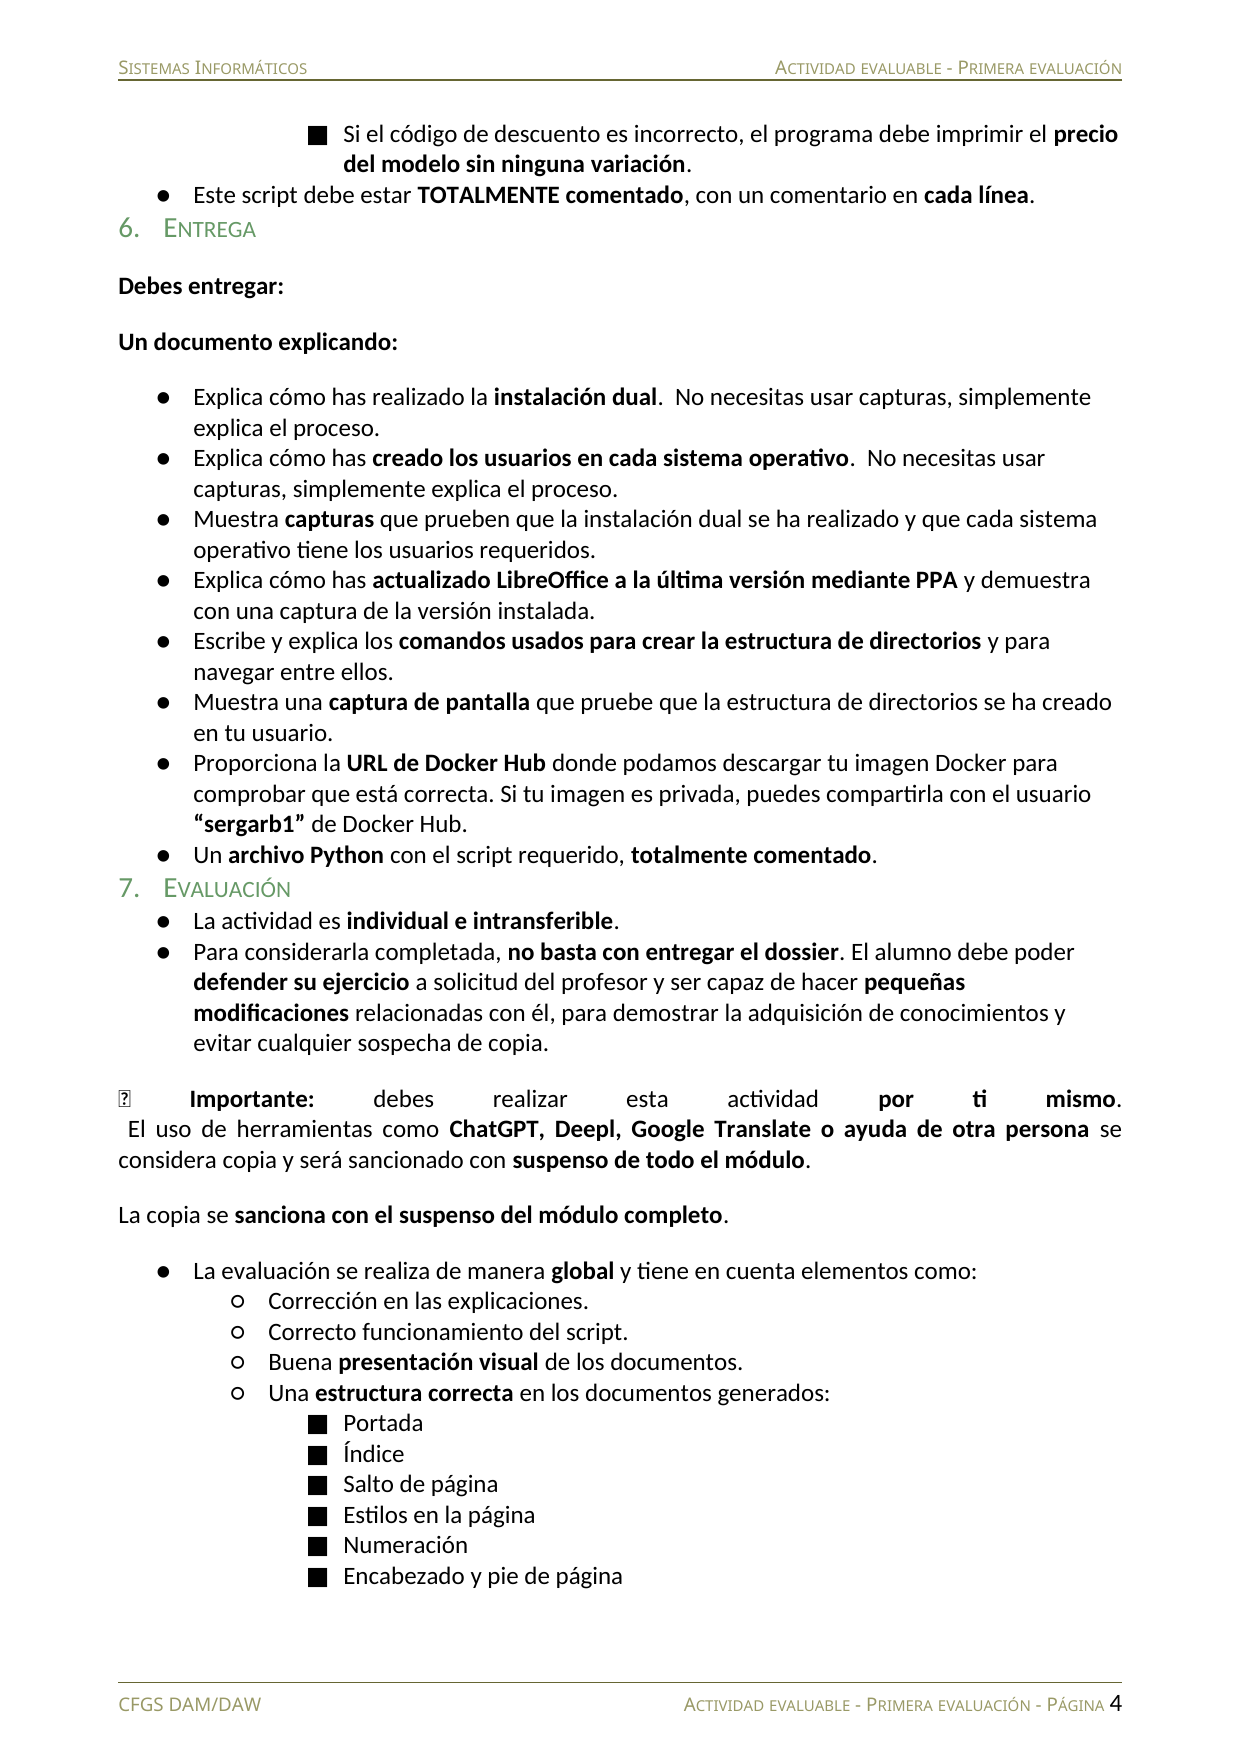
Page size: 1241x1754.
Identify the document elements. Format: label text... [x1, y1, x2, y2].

list Explica cómo has realizado la instalación dual. No necesitas usar capturas, simplemente explica el proceso. [156, 381, 1122, 442]
text Un documento explicando: [118, 326, 1122, 356]
list Buena presentación visual de los documentos. [231, 1346, 1122, 1377]
text La copia se sanciona con el suspenso del módulo completo. [118, 1199, 1122, 1230]
list Encabezado y pie de página [306, 1560, 1122, 1591]
subtitle Entrega [118, 209, 1122, 245]
list Salto de página [306, 1468, 1122, 1499]
list Explica cómo has actualizado LibreOffice a la última versión mediante PPA y demuestra con una captura de la versión instalada. [156, 564, 1122, 625]
list Si el código de descuento es incorrecto, el programa debe imprimir el precio del modelo sin ninguna variación. [306, 118, 1122, 179]
subtitle Evaluación [118, 869, 1122, 905]
list Corrección en las explicaciones. [231, 1285, 1122, 1316]
list Muestra una captura de pantalla que pruebe que la estructura de directorios se ha creado en tu usuario. [156, 686, 1122, 747]
list Escribe y explica los comandos usados para crear la estructura de directorios y para navegar entre ellos. [156, 625, 1122, 686]
list Muestra capturas que prueben que la instalación dual se ha realizado y que cada sistema operativo tiene los usuarios requeridos. [156, 503, 1122, 564]
list Un archivo Python con el script requerido, totalmente comentado. [156, 839, 1122, 869]
list Este script debe estar TOTALMENTE comentado, con un comentario en cada línea. [156, 179, 1122, 209]
text Debes entregar: [118, 270, 1122, 301]
text 📖 Importante: debes realizar esta actividad por ti mismo. El uso de herramientas como ChatGPT, Deepl, Google Translate o ayuda de otra persona se considera copia y será sancionado con suspenso de todo el módulo. [118, 1083, 1122, 1174]
list Para considerarla completada, no basta con entregar el dossier. El alumno debe poder defender su ejercicio a solicitud del profesor y ser capaz de hacer pequeñas modificaciones relacionadas con él, para demostrar la adquisición de conocimientos y evitar cualquier sospecha de copia. [156, 936, 1122, 1058]
list Proporciona la URL de Docker Hub donde podamos descargar tu imagen Docker para comprobar que está correcta. Si tu imagen es privada, puedes compartirla con el usuario “sergarb1” de Docker Hub. [156, 747, 1122, 839]
list Correcto funcionamiento del script. [231, 1316, 1122, 1346]
list Índice [306, 1438, 1122, 1468]
list Portada [306, 1407, 1122, 1438]
list Numeración [306, 1529, 1122, 1560]
list La actividad es individual e intransferible. [156, 905, 1122, 936]
list Estilos en la página [306, 1499, 1122, 1529]
list La evaluación se realiza de manera global y tiene en cuenta elementos como: [156, 1255, 1122, 1285]
list Una estructura correcta en los documentos generados: [231, 1377, 1122, 1407]
list Explica cómo has creado los usuarios en cada sistema operativo. No necesitas usar capturas, simplemente explica el proceso. [156, 442, 1122, 503]
